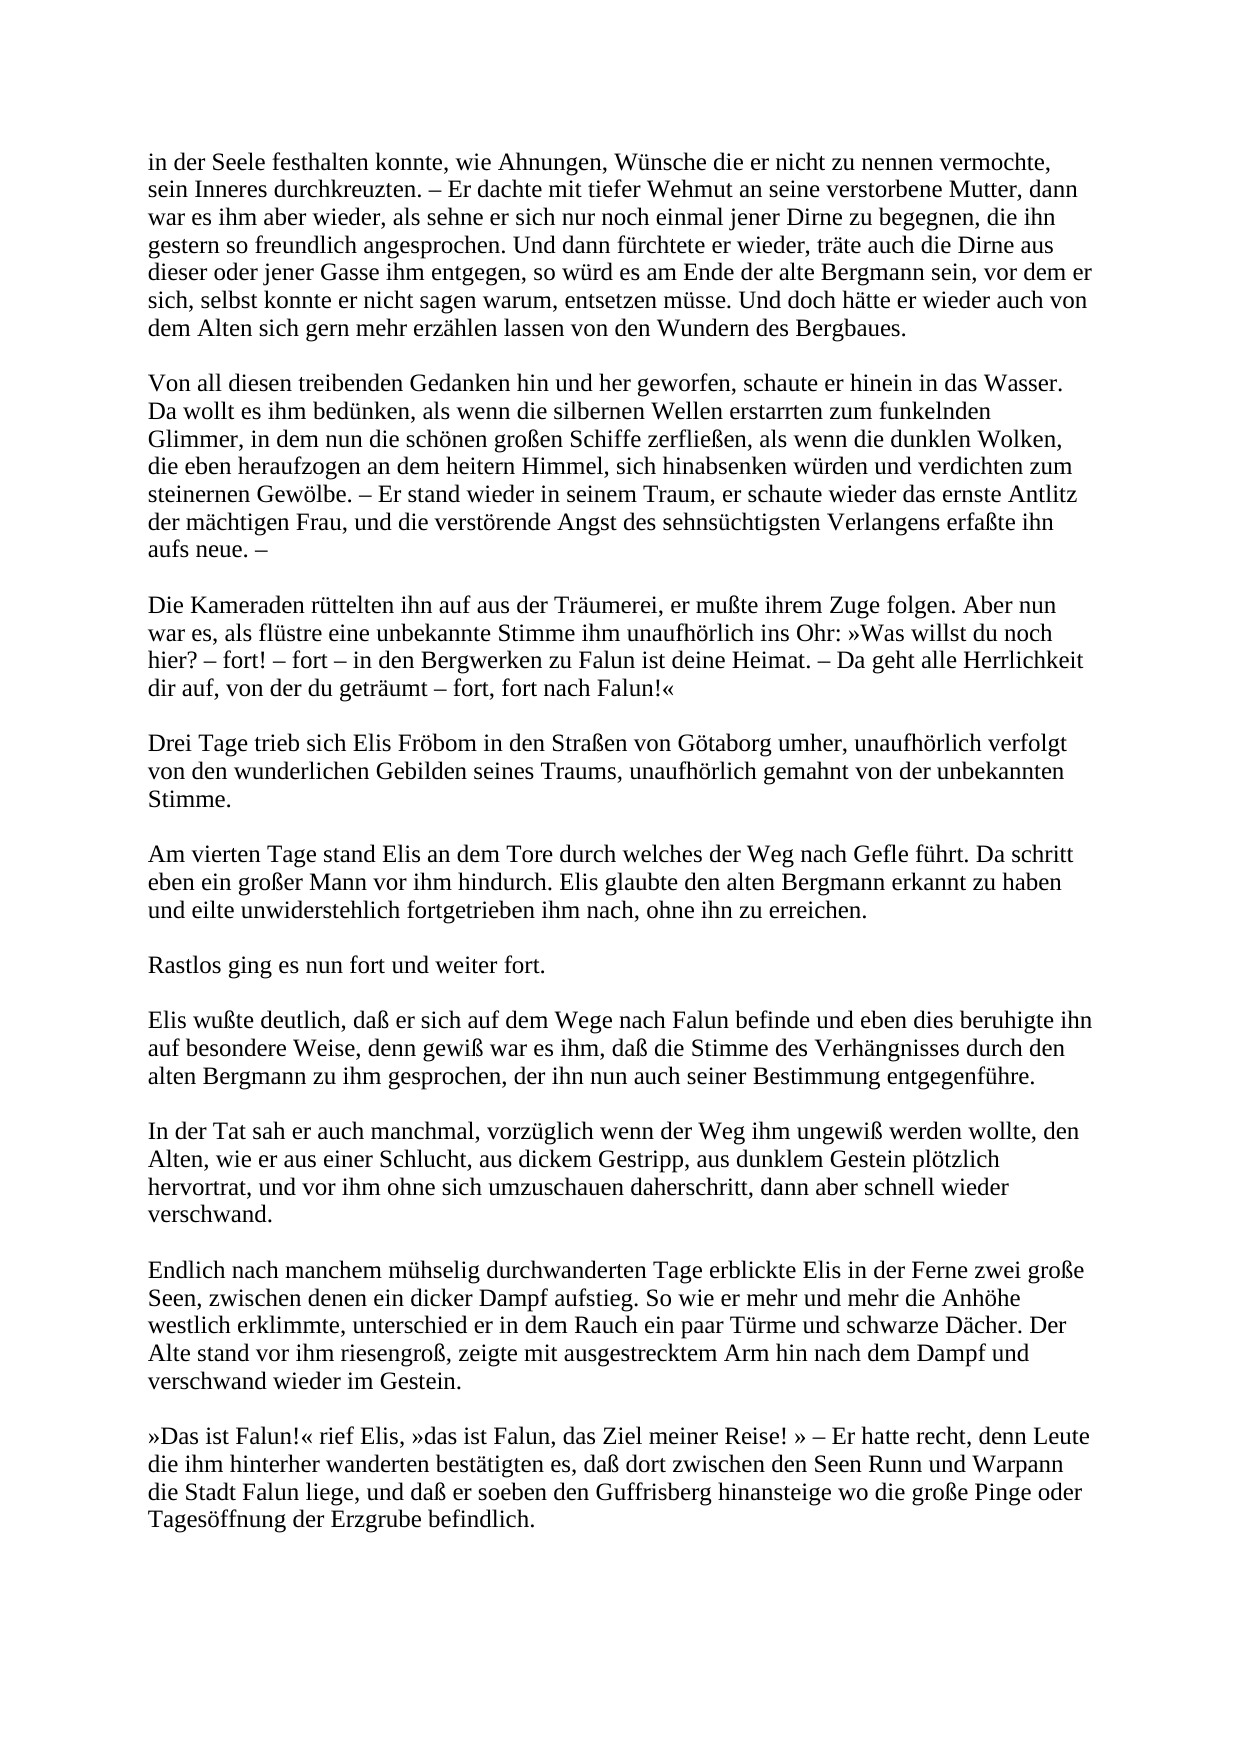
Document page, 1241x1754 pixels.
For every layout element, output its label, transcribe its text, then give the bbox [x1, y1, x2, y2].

text »Das ist Falun!« rief Elis, »das ist Falun, das Ziel meiner Reise! » – Er hatte recht, denn Leute die ihm hinterher wanderten bestätigten es, daß dort zwischen den Seen Runn und Warpann die Stadt Falun liege, und daß er soeben den Guffrisberg hinansteige wo die große Pinge oder Tagesöffnung der Erzgrube befindlich. [148, 1422, 1092, 1533]
text Von all diesen treibenden Gedanken hin und her geworfen, schaute er hinein in das Wasser. Da wollt es ihm bedünken, als wenn die silbernen Wellen erstarrten zum funkelnden Glimmer, in dem nun die schönen großen Schiffe zerfließen, als wenn die dunklen Wolken, die eben heraufzogen an dem heitern Himmel, sich hinabsenken würden und verdichten zum steinernen Gewölbe. – Er stand wieder in seinem Traum, er schaute wieder das ernste Antlitz der mächtigen Frau, und die verstörende Angst des sehnsüchtigsten Verlangens erfaßte ihn aufs neue. – [148, 369, 1092, 563]
text in der Seele festhalten konnte, wie Ahnungen, Wünsche die er nicht zu nennen vermochte, sein Inneres durchkreuzten. – Er dachte mit tiefer Wehmut an seine verstorbene Mutter, dann war es ihm aber wieder, als sehne er sich nur noch einmal jener Dirne zu begegnen, die ihn gestern so freundlich angesprochen. Und dann fürchtete er wieder, träte auch die Dirne aus dieser oder jener Gasse ihm entgegen, so würd es am Ende der alte Bergmann sein, vor dem er sich, selbst konnte er nicht sagen warum, entsetzen müsse. Und doch hätte er wieder auch von dem Alten sich gern mehr erzählen lassen von den Wundern des Bergbaues. [148, 148, 1092, 342]
text In der Tat sah er auch manchmal, vorzüglich wenn der Weg ihm ungewiß werden wollte, den Alten, wie er aus einer Schlucht, aus dickem Gestripp, aus dunklem Gestein plötzlich hervortrat, und vor ihm ohne sich umzuschauen daherschritt, dann aber schnell wieder verschwand. [148, 1117, 1092, 1228]
text Die Kameraden rüttelten ihn auf aus der Träumerei, er mußte ihrem Zuge folgen. Aber nun war es, als flüstre eine unbekannte Stimme ihm unaufhörlich ins Ohr: »Was willst du noch hier? – fort! – fort – in den Bergwerken zu Falun ist deine Heimat. – Da geht alle Herrlichkeit dir auf, von der du geträumt – fort, fort nach Falun!« [148, 591, 1092, 702]
text Am vierten Tage stand Elis an dem Tore durch welches der Weg nach Gefle führt. Da schritt eben ein großer Mann vor ihm hindurch. Elis glaubte den alten Bergmann erkannt zu haben und eilte unwiderstehlich fortgetrieben ihm nach, ohne ihn zu erreichen. [148, 840, 1092, 923]
text Endlich nach manchem mühselig durchwanderten Tage erblickte Elis in der Ferne zwei große Seen, zwischen denen ein dicker Dampf aufstieg. So wie er mehr und mehr die Anhöhe westlich erklimmte, unterschied er in dem Rauch ein paar Türme und schwarze Dächer. Der Alte stand vor ihm riesengroß, zeigte mit ausgestrecktem Arm hin nach dem Dampf und verschwand wieder im Gestein. [148, 1256, 1092, 1394]
text Rastlos ging es nun fort und weiter fort. [148, 951, 1092, 979]
text Elis wußte deutlich, daß er sich auf dem Wege nach Falun befinde und eben dies beruhigte ihn auf besondere Weise, denn gewiß war es ihm, daß die Stimme des Verhängnisses durch den alten Bergmann zu ihm gesprochen, der ihn nun auch seiner Bestimmung entgegenführe. [148, 1007, 1092, 1090]
text Drei Tage trieb sich Elis Fröbom in den Straßen von Götaborg umher, unaufhörlich verfolgt von den wunderlichen Gebilden seines Traums, unaufhörlich gemahnt von der unbekannten Stimme. [148, 729, 1092, 813]
